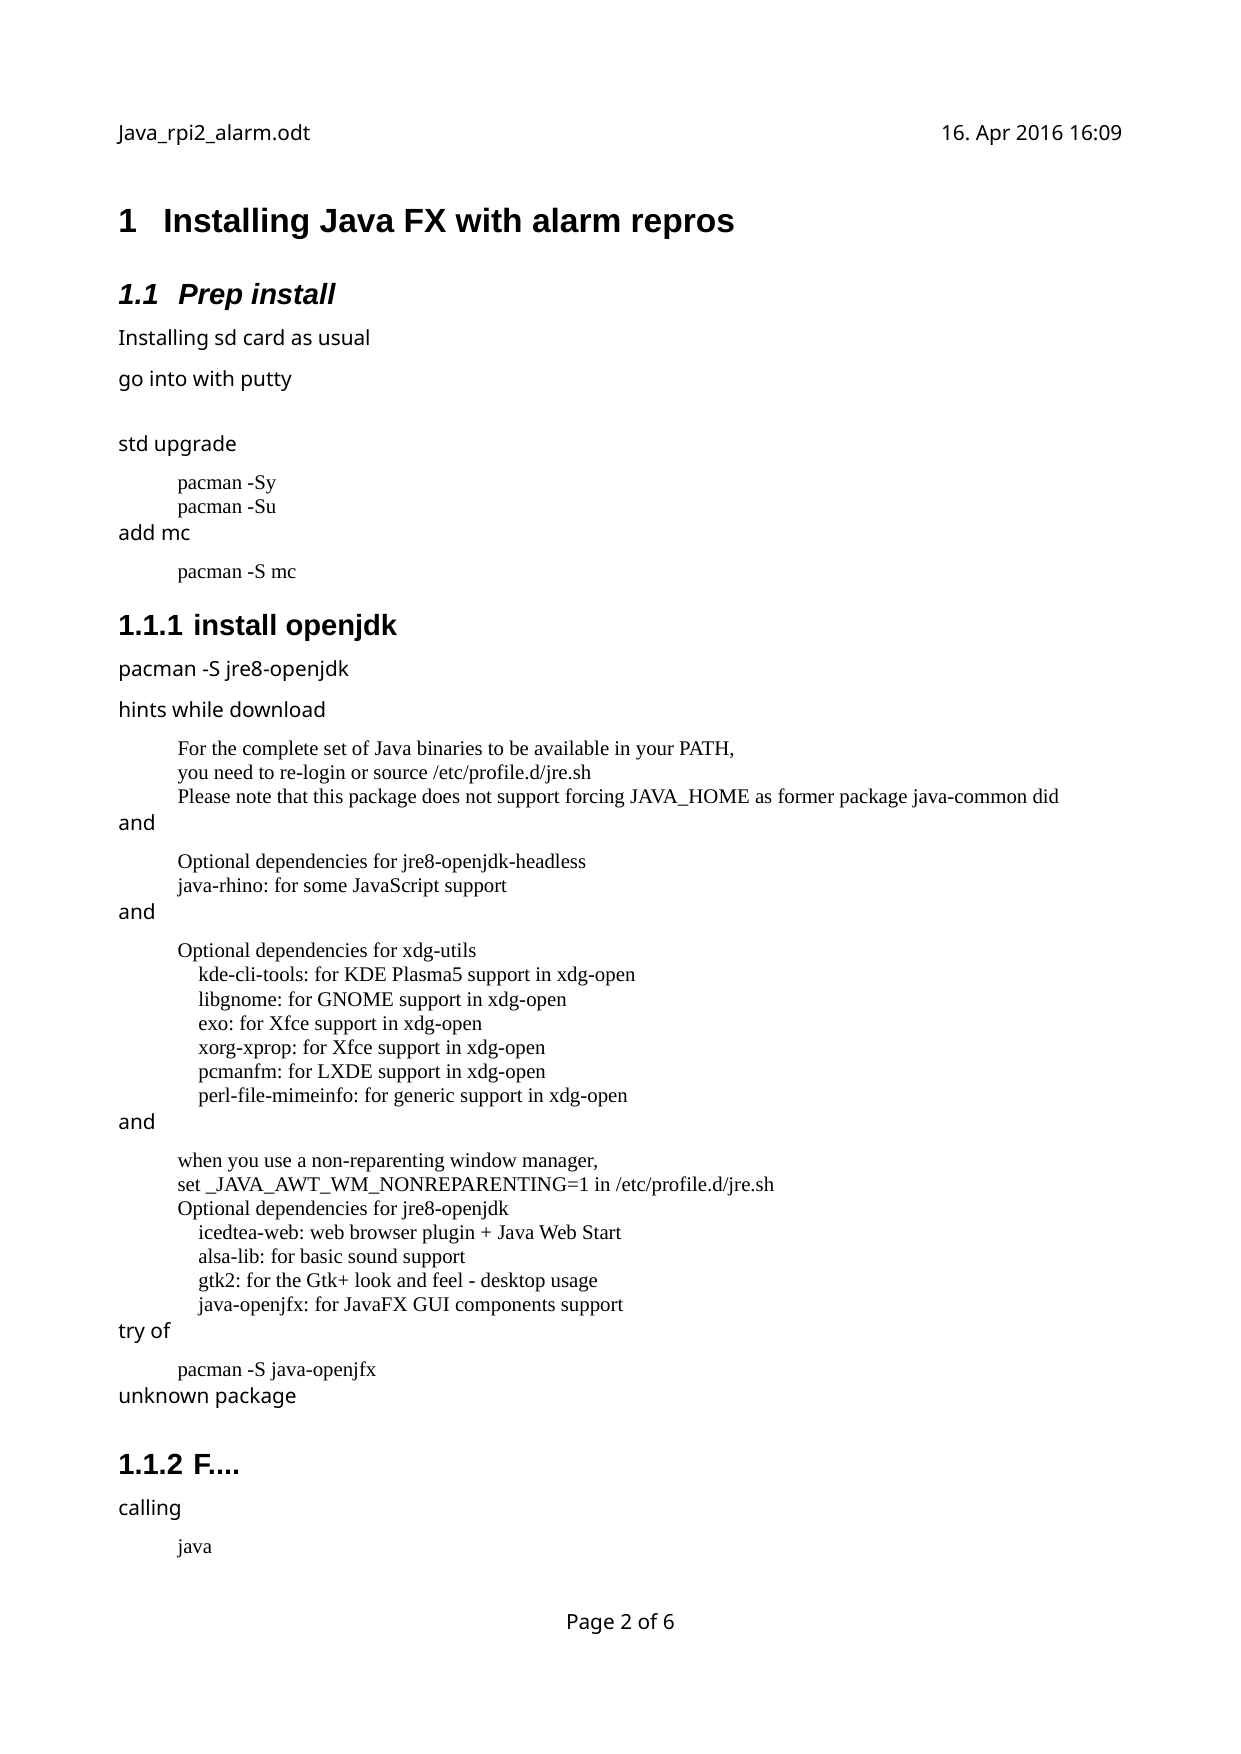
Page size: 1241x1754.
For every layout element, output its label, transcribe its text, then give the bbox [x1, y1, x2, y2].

text unknown package [118, 1381, 1122, 1409]
subtitle Prep install [118, 277, 1122, 311]
text calling [118, 1493, 1122, 1522]
text For the complete set of Java binaries to be available in your PATH, [177, 736, 1122, 760]
text gtk2: for the Gtk+ look and feel - desktop usage [177, 1268, 1122, 1292]
text hints while download [118, 695, 1122, 724]
text exo: for Xfce support in xdg-open [177, 1011, 1122, 1034]
text and [118, 1107, 1122, 1135]
text std upgrade [118, 429, 1122, 458]
text kde-cli-tools: for KDE Plasma5 support in xdg-open [177, 962, 1122, 986]
text pacman -S java-openjfx [177, 1357, 1122, 1381]
text add mc [118, 518, 1122, 547]
text and [118, 808, 1122, 837]
text go into with putty [118, 364, 1122, 393]
text java-openjfx: for JavaFX GUI components support [177, 1292, 1122, 1316]
text libgnome: for GNOME support in xdg-open [177, 986, 1122, 1011]
text perl-file-mimeinfo: for generic support in xdg-open [177, 1083, 1122, 1107]
text you need to re-login or source /etc/profile.d/jre.sh [177, 760, 1122, 784]
text pacman -S mc [177, 559, 1122, 583]
text Please note that this package does not support forcing JAVA_HOME as former package java-common did [177, 784, 1122, 808]
text set _JAVA_AWT_WM_NONREPARENTING=1 in /etc/profile.d/jre.sh [177, 1172, 1122, 1196]
text try of [118, 1316, 1122, 1344]
text pacman -Sy [177, 470, 1122, 494]
text xorg-xprop: for Xfce support in xdg-open [177, 1034, 1122, 1059]
subtitle install openjdk [118, 608, 1122, 642]
text when you use a non-reparenting window manager, [177, 1148, 1122, 1172]
text Optional dependencies for xdg-utils [177, 938, 1122, 962]
text and [118, 897, 1122, 926]
subtitle Installing Java FX with alarm repros [118, 201, 1122, 240]
text alsa-lib: for basic sound support [177, 1244, 1122, 1268]
text pacman -Su [177, 494, 1122, 518]
text Optional dependencies for jre8-openjdk-headless [177, 849, 1122, 873]
text pacman -S jre8-openjdk [118, 654, 1122, 683]
subtitle F.... [118, 1447, 1122, 1481]
text java-rhino: for some JavaScript support [177, 873, 1122, 897]
text Optional dependencies for jre8-openjdk [177, 1196, 1122, 1220]
text icedtea-web: web browser plugin + Java Web Start [177, 1220, 1122, 1244]
text pcmanfm: for LXDE support in xdg-open [177, 1059, 1122, 1083]
text java [177, 1534, 1122, 1558]
text Installing sd card as usual [118, 323, 1122, 352]
